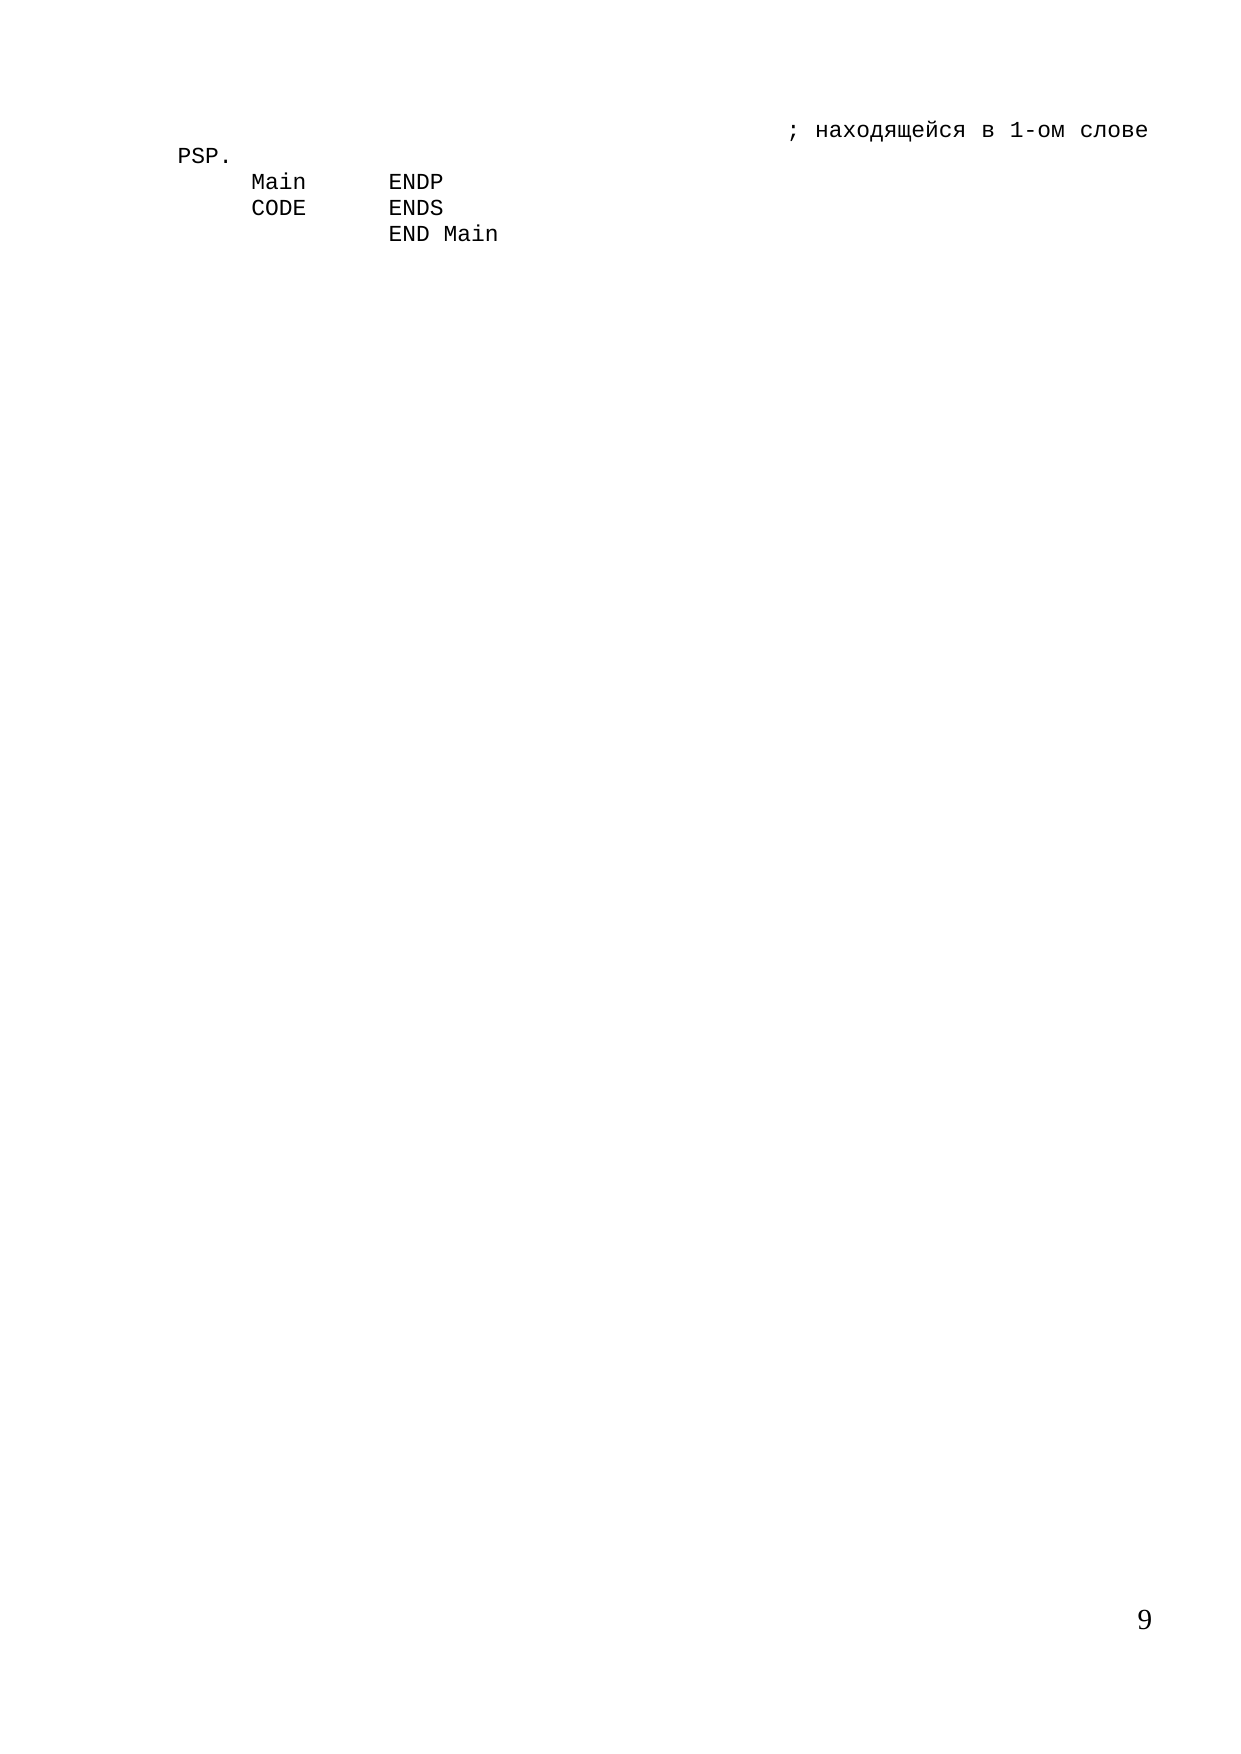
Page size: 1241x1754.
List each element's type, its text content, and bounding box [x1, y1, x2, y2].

text CODE ENDS [177, 196, 1152, 222]
text END Main [177, 222, 1152, 248]
text ; находящейся в 1-ом слове PSP. [177, 118, 1152, 170]
text Main ENDP [177, 170, 1152, 196]
